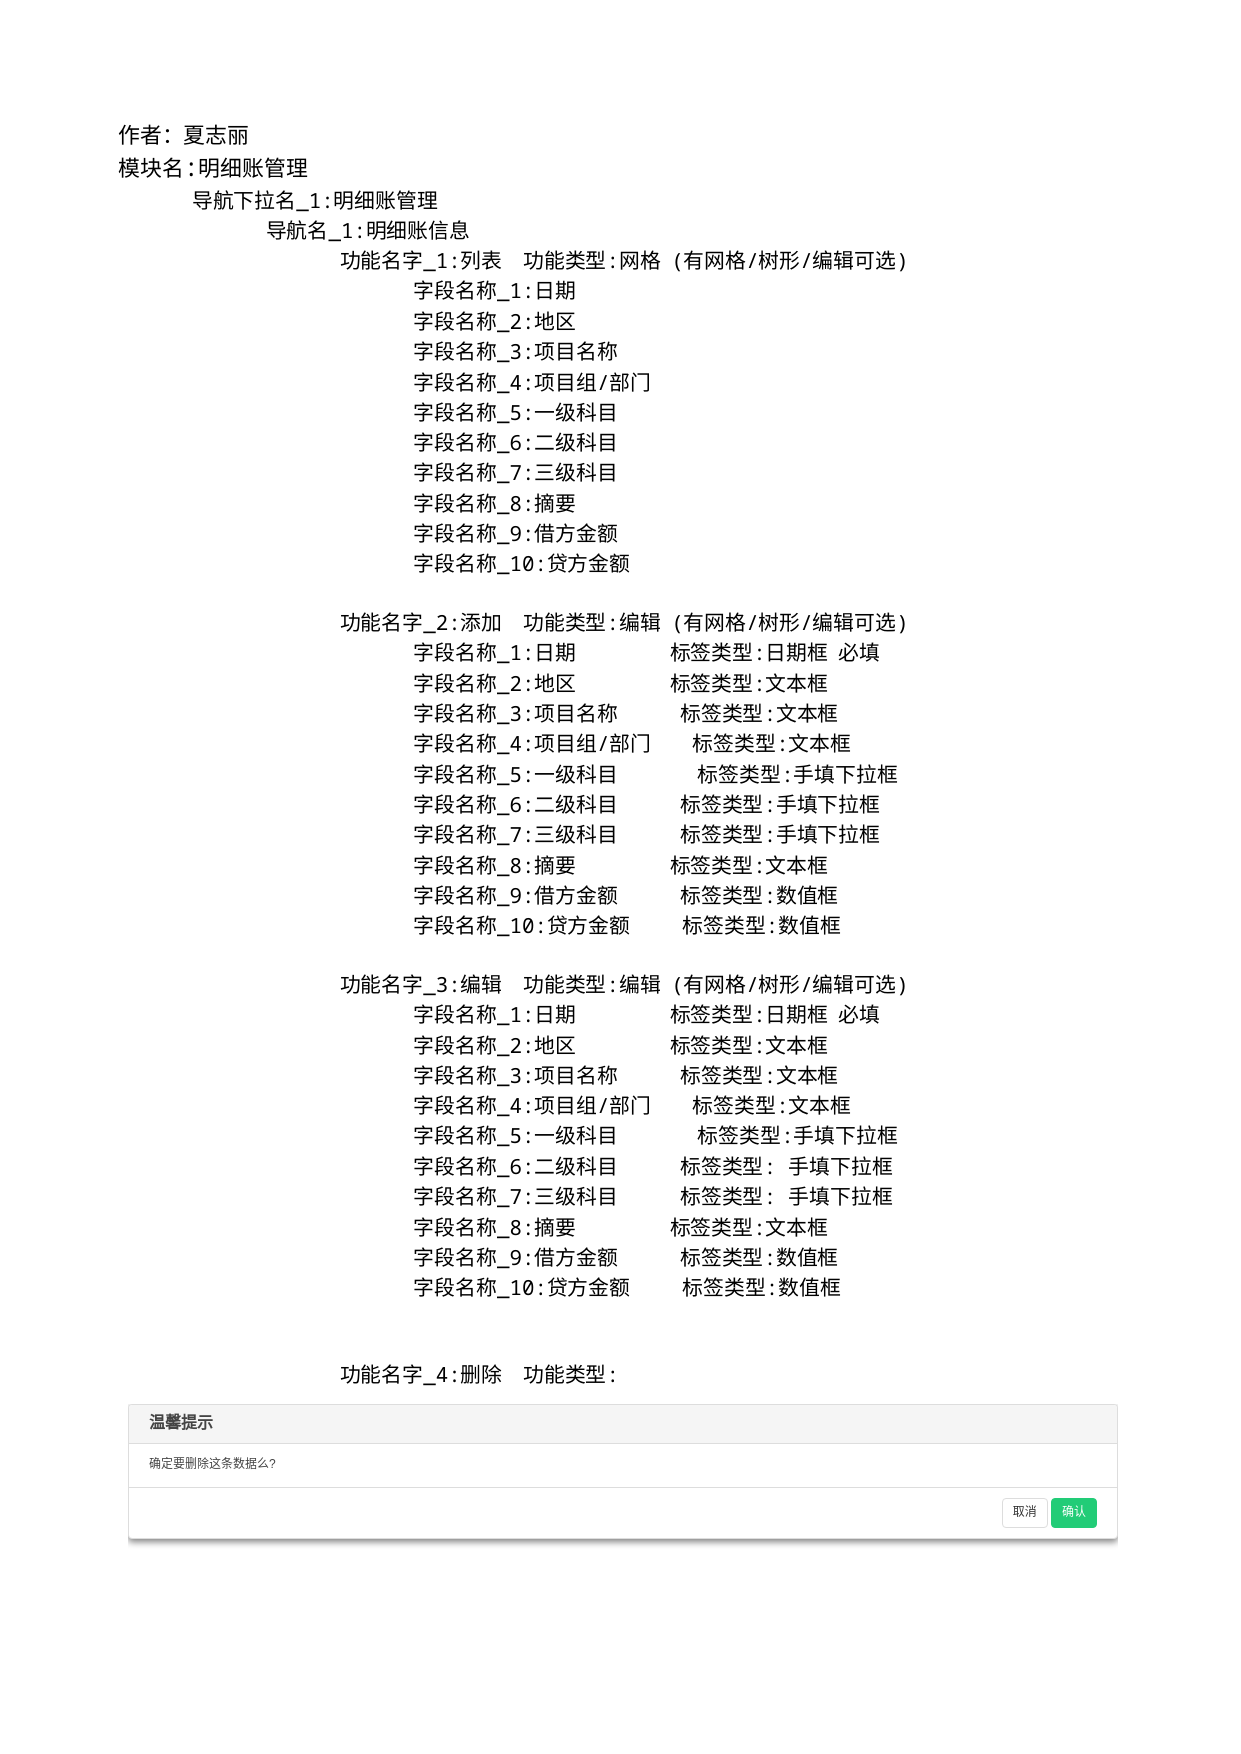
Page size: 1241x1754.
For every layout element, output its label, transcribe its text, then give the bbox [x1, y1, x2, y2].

text 字段名称_3:项目名称 标签类型:文本框 [118, 697, 1122, 728]
text 字段名称_5:一级科目 标签类型:手填下拉框 [118, 758, 1122, 788]
text 导航名_1:明细账信息 [118, 214, 1122, 244]
text 字段名称_1:日期 标签类型:日期框 必填 [118, 998, 1122, 1029]
text 字段名称_3:项目名称 [118, 335, 1122, 366]
text 字段名称_2:地区 标签类型:文本框 [118, 1029, 1122, 1059]
text 字段名称_3:项目名称 标签类型:文本框 [118, 1059, 1122, 1089]
text 字段名称_6:二级科目 标签类型: 手填下拉框 [118, 1150, 1122, 1180]
text 字段名称_7:三级科目 标签类型:手填下拉框 [118, 818, 1122, 849]
text 字段名称_2:地区 标签类型:文本框 [118, 667, 1122, 697]
text 字段名称_7:三级科目 [118, 457, 1122, 487]
text 字段名称_9:借方金额 标签类型:数值框 [118, 879, 1122, 909]
text 字段名称_10:贷方金额 标签类型:数值框 [118, 909, 1122, 940]
text 字段名称_9:借方金额 [118, 517, 1122, 548]
text 字段名称_1:日期 标签类型:日期框 必填 [118, 637, 1122, 667]
text 字段名称_6:二级科目 标签类型:手填下拉框 [118, 788, 1122, 818]
picture [118, 1388, 1123, 1590]
text 模块名:明细账管理 [118, 150, 1122, 184]
text 导航下拉名_1:明细账管理 [118, 184, 1122, 214]
text 字段名称_6:二级科目 [118, 426, 1122, 457]
text 功能名字_3:编辑 功能类型:编辑 (有网格/树形/编辑可选) [118, 968, 1122, 998]
text 字段名称_1:日期 [118, 275, 1122, 305]
text 字段名称_4:项目组/部门 [118, 366, 1122, 396]
text 功能名字_2:添加 功能类型:编辑 (有网格/树形/编辑可选) [118, 606, 1122, 637]
text 字段名称_9:借方金额 标签类型:数值框 [118, 1241, 1122, 1271]
text 字段名称_10:贷方金额 标签类型:数值框 [118, 1271, 1122, 1302]
text 字段名称_8:摘要 标签类型:文本框 [118, 849, 1122, 879]
text 字段名称_8:摘要 [118, 487, 1122, 517]
text 作者：夏志丽 [118, 118, 1122, 150]
text 字段名称_10:贷方金额 [118, 548, 1122, 578]
text 功能名字_4:删除 功能类型: [118, 1358, 1122, 1388]
text 字段名称_7:三级科目 标签类型: 手填下拉框 [118, 1180, 1122, 1211]
text 字段名称_4:项目组/部门 标签类型:文本框 [118, 1089, 1122, 1120]
text 字段名称_5:一级科目 标签类型:手填下拉框 [118, 1120, 1122, 1150]
text 字段名称_5:一级科目 [118, 396, 1122, 426]
text 字段名称_2:地区 [118, 305, 1122, 335]
text 功能名字_1:列表 功能类型:网格 (有网格/树形/编辑可选) [118, 244, 1122, 275]
text 字段名称_8:摘要 标签类型:文本框 [118, 1211, 1122, 1241]
text 字段名称_4:项目组/部门 标签类型:文本框 [118, 728, 1122, 758]
